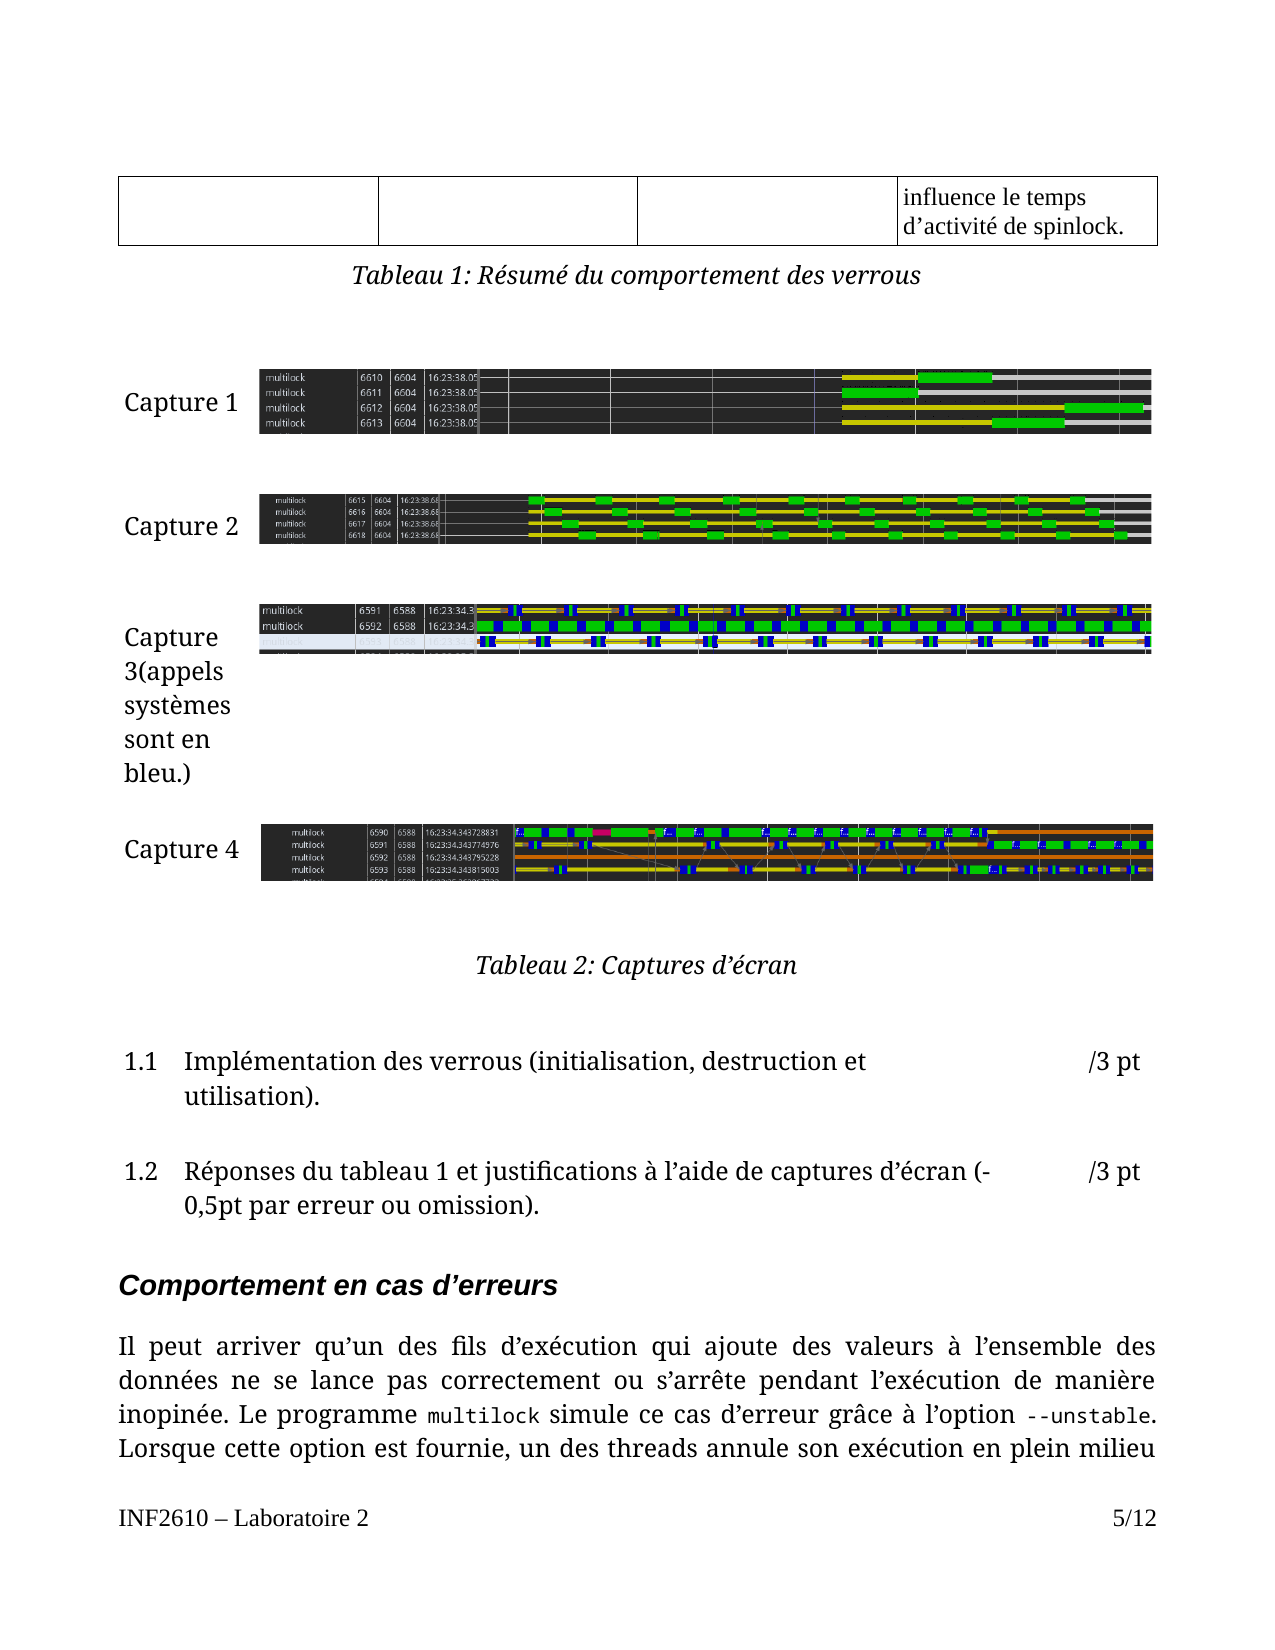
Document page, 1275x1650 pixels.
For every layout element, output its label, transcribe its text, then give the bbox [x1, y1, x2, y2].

text Tableau 1: Résumé du comportement des verrous [118, 258, 1157, 292]
table_header Capture 1 [118, 364, 253, 488]
table_header Implémentation des verrous (initialisation, destruction et utilisation). [118, 1023, 1007, 1133]
table_cell Capture 2 [118, 488, 253, 599]
table_cell [119, 177, 378, 245]
table_header [1007, 1023, 1076, 1133]
table_header /3 pt [1076, 1023, 1157, 1133]
table_cell Capture 3(appels systèmes sont en bleu.) [118, 599, 253, 811]
subtitle Comportement en cas d’erreurs [118, 1267, 1157, 1301]
text Tableau 2: Captures d’écran [118, 948, 1157, 982]
table_header [254, 434, 1157, 488]
table_cell [254, 488, 1157, 599]
text Il peut arriver qu’un des fils d’exécution qui ajoute des valeurs à l’ensemble des données ne se lance pas correctement ou s’arrête pendant l’exécution de manière inopinée. Le programme multilock simule ce cas d’erreur grâce à l’option --unstable. Lorsque cette option est fournie, un des threads annule son exécution en plein milieu [118, 1328, 1157, 1465]
table_cell influence le temps d’activité de spinlock. [898, 177, 1157, 245]
table_cell [638, 177, 897, 245]
table_cell Capture 4 [118, 811, 253, 936]
picture [259, 369, 1152, 434]
table_cell [1007, 1133, 1076, 1242]
table_cell [254, 811, 1157, 936]
table_cell [254, 605, 1157, 811]
table_cell [379, 177, 637, 245]
picture [261, 824, 1154, 881]
table_header [254, 364, 1157, 433]
table_cell /3 pt [1076, 1133, 1157, 1242]
table_cell Réponses du tableau 1 et justifications à l’aide de captures d’écran (-0,5pt par erreur ou omission). [118, 1133, 1007, 1242]
picture [259, 604, 1152, 654]
table_cell [254, 599, 1157, 604]
picture [259, 494, 1152, 544]
